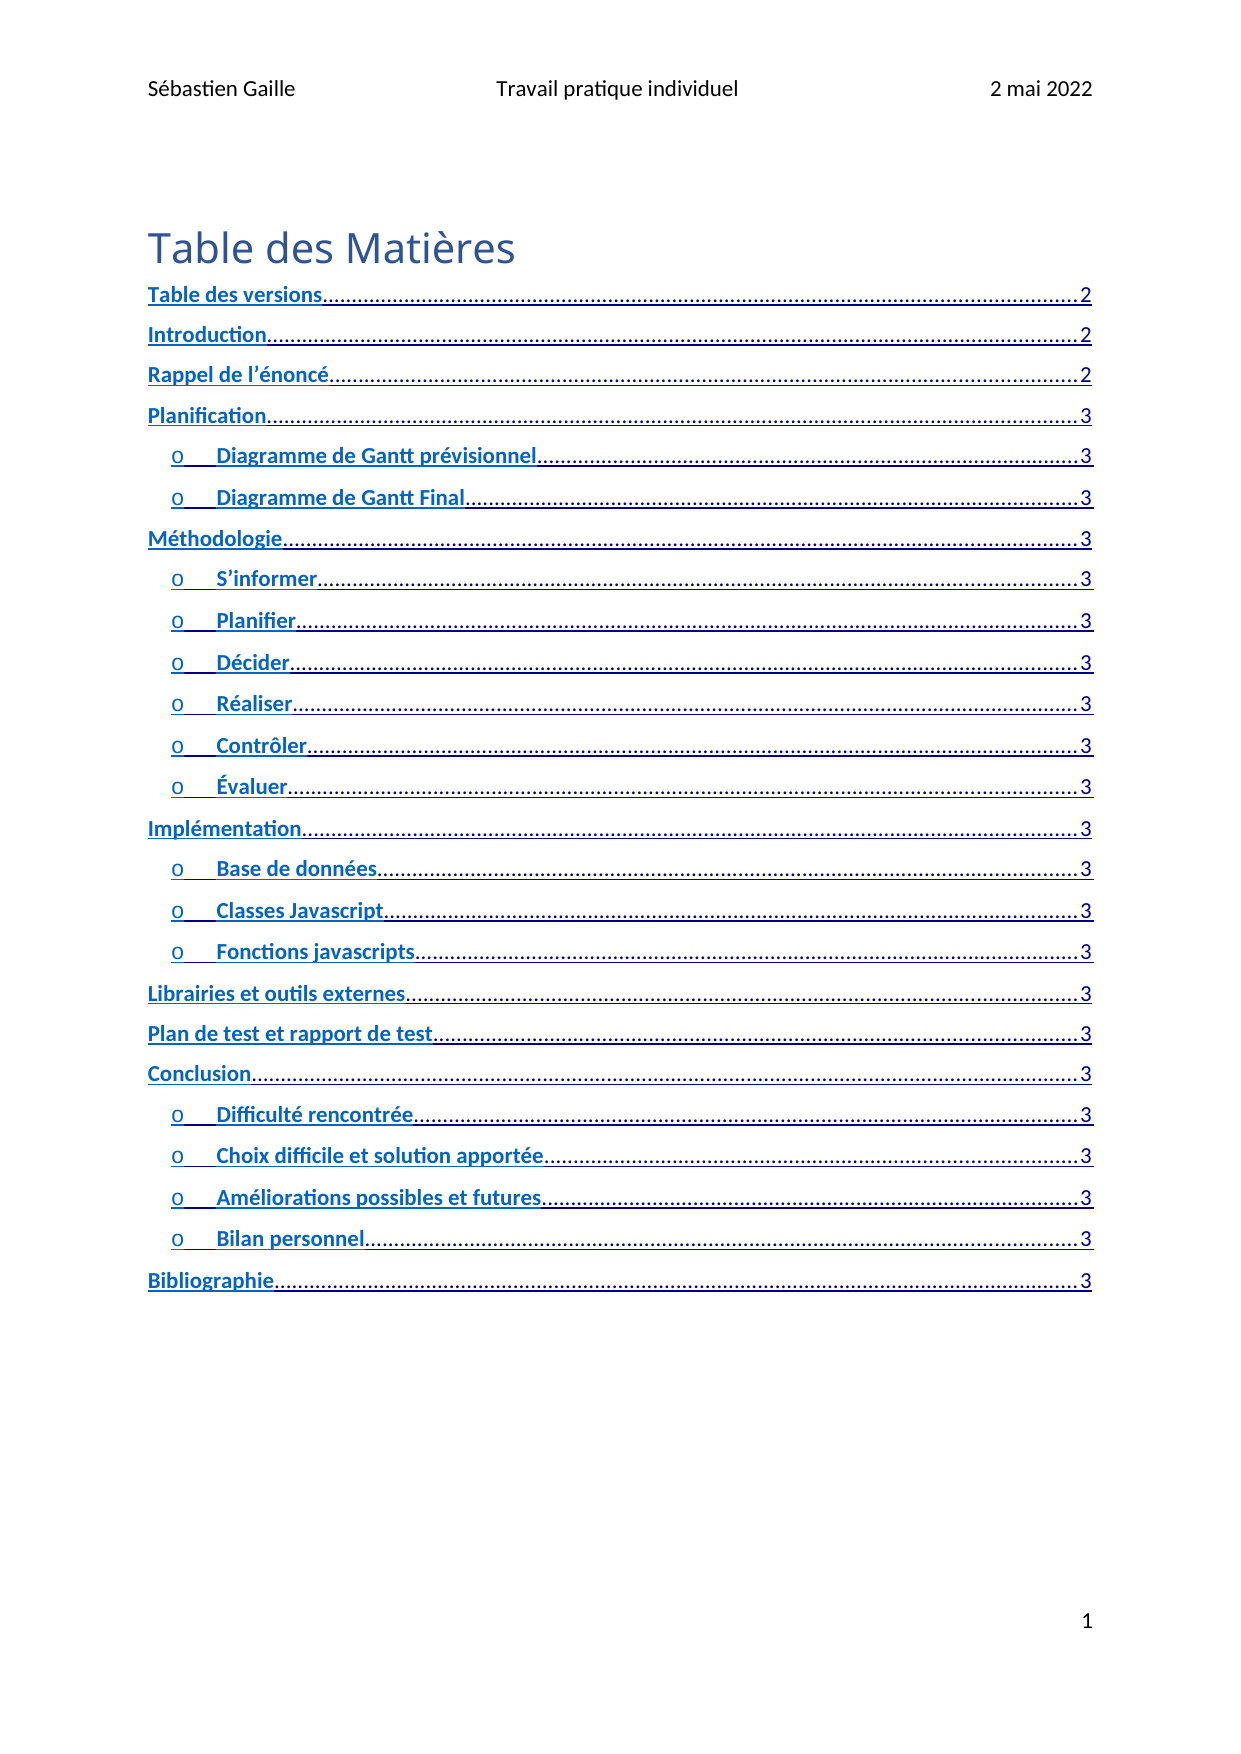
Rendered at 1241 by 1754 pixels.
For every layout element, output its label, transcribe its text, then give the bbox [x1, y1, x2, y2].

text o Contrôler 3 [171, 731, 1093, 755]
text o Diagramme de Gantt Final 3 [171, 483, 1093, 507]
text o Base de données 3 [171, 854, 1093, 879]
text [171, 963, 1093, 967]
text [171, 1250, 1093, 1254]
text o Classes Javascript 3 [171, 896, 1093, 920]
text o Diagramme de Gantt prévisionnel 3 [171, 441, 1093, 465]
subtitle Table des Matières [148, 219, 1093, 276]
text [171, 798, 1093, 802]
text [171, 590, 1093, 594]
text [171, 1167, 1093, 1171]
text o Difficulté rencontrée 3 [171, 1100, 1093, 1124]
text o Évaluer 3 [171, 772, 1093, 797]
text Rappel de l’énoncé 2 [148, 361, 1093, 388]
text Introduction 2 [148, 320, 1093, 348]
text Méthodologie 3 [148, 524, 1093, 552]
text Bibliographie 3 [148, 1266, 1093, 1294]
text Planification 3 [148, 401, 1093, 429]
text Table des versions 2 [148, 280, 1093, 308]
text Librairies et outils externes 3 [148, 979, 1093, 1007]
text o Fonctions javascripts 3 [171, 937, 1093, 962]
text Plan de test et rapport de test 3 [148, 1019, 1093, 1047]
text o Choix difficile et solution apportée 3 [171, 1141, 1093, 1166]
text o Planifier 3 [171, 606, 1093, 630]
text o S’informer 3 [171, 564, 1093, 589]
text Conclusion 3 [148, 1059, 1093, 1088]
text o Bilan personnel 3 [171, 1224, 1093, 1249]
text o Améliorations possibles et futures 3 [171, 1183, 1093, 1207]
text o Réaliser 3 [171, 689, 1093, 714]
text o Décider 3 [171, 648, 1093, 672]
text Implémentation 3 [148, 814, 1093, 842]
